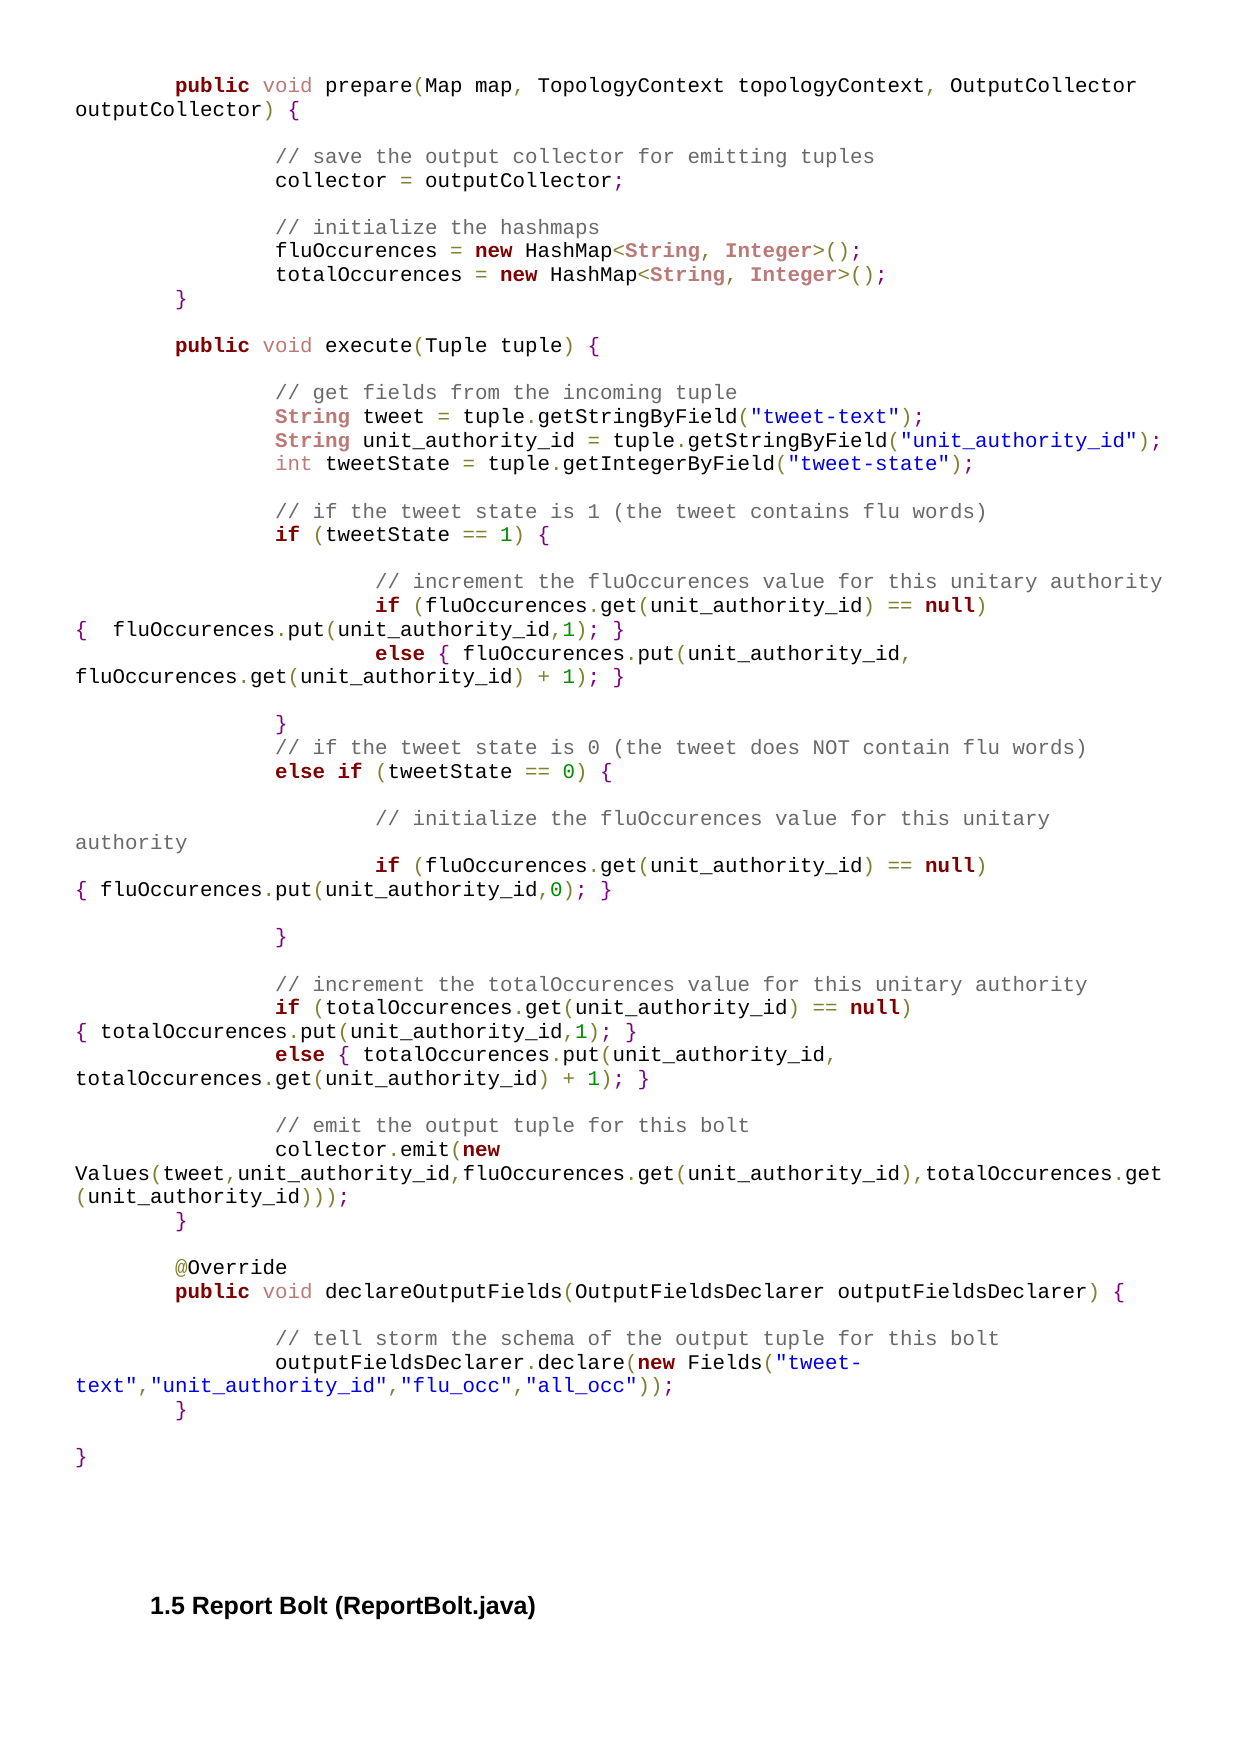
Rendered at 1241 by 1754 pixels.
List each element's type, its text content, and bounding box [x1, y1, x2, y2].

text String unit_authority_id = tuple.getStringByField("unit_authority_id"); [75, 430, 1165, 453]
text } [75, 713, 1165, 737]
text if (fluOccurences.get(unit_authority_id) == null) { fluOccurences.put(unit_authority_id,0); } [75, 855, 1165, 903]
text totalOccurences = new HashMap<String, Integer>(); [75, 264, 1165, 288]
text // emit the output tuple for this bolt [75, 1115, 1165, 1139]
text collector = outputCollector; [75, 169, 1165, 193]
text // tell storm the schema of the output tuple for this bolt [75, 1328, 1165, 1352]
text outputFieldsDeclarer.declare(new Fields("tweet-text","unit_authority_id","flu_occ","all_occ")); [75, 1352, 1165, 1399]
list 1.5 Report Bolt (ReportBolt.java) [150, 1591, 1165, 1619]
text // initialize the fluOccurences value for this unitary authority [75, 808, 1165, 855]
text // initialize the hashmaps [75, 217, 1165, 241]
text // increment the fluOccurences value for this unitary authority [75, 572, 1165, 595]
text } [75, 1399, 1165, 1423]
text else { totalOccurences.put(unit_authority_id, totalOccurences.get(unit_authority_id) + 1); } [75, 1044, 1165, 1092]
text fluOccurences = new HashMap<String, Integer>(); [75, 241, 1165, 264]
text @Override [75, 1257, 1165, 1281]
text // if the tweet state is 1 (the tweet contains flu words) [75, 501, 1165, 524]
text } [75, 926, 1165, 950]
text collector.emit(new Values(tweet,unit_authority_id,fluOccurences.get(unit_authority_id),totalOccurences.get(unit_authority_id))); [75, 1139, 1165, 1210]
text public void execute(Tuple tuple) { [75, 335, 1165, 359]
text // save the output collector for emitting tuples [75, 146, 1165, 169]
text else { fluOccurences.put(unit_authority_id, fluOccurences.get(unit_authority_id) + 1); } [75, 642, 1165, 690]
text int tweetState = tuple.getIntegerByField("tweet-state"); [75, 453, 1165, 477]
text if (tweetState == 1) { [75, 524, 1165, 548]
text if (fluOccurences.get(unit_authority_id) == null) { fluOccurences.put(unit_authority_id,1); } [75, 595, 1165, 642]
text // get fields from the incoming tuple [75, 382, 1165, 406]
text } [75, 1446, 1165, 1470]
text } [75, 288, 1165, 311]
text } [75, 1210, 1165, 1234]
text if (totalOccurences.get(unit_authority_id) == null) { totalOccurences.put(unit_authority_id,1); } [75, 997, 1165, 1044]
text // if the tweet state is 0 (the tweet does NOT contain flu words) [75, 737, 1165, 761]
text // increment the totalOccurences value for this unitary authority [75, 973, 1165, 997]
text String tweet = tuple.getStringByField("tweet-text"); [75, 406, 1165, 430]
text else if (tweetState == 0) { [75, 761, 1165, 784]
text public void declareOutputFields(OutputFieldsDeclarer outputFieldsDeclarer) { [75, 1281, 1165, 1304]
text public void prepare(Map map, TopologyContext topologyContext, OutputCollector outputCollector) { [75, 75, 1165, 122]
